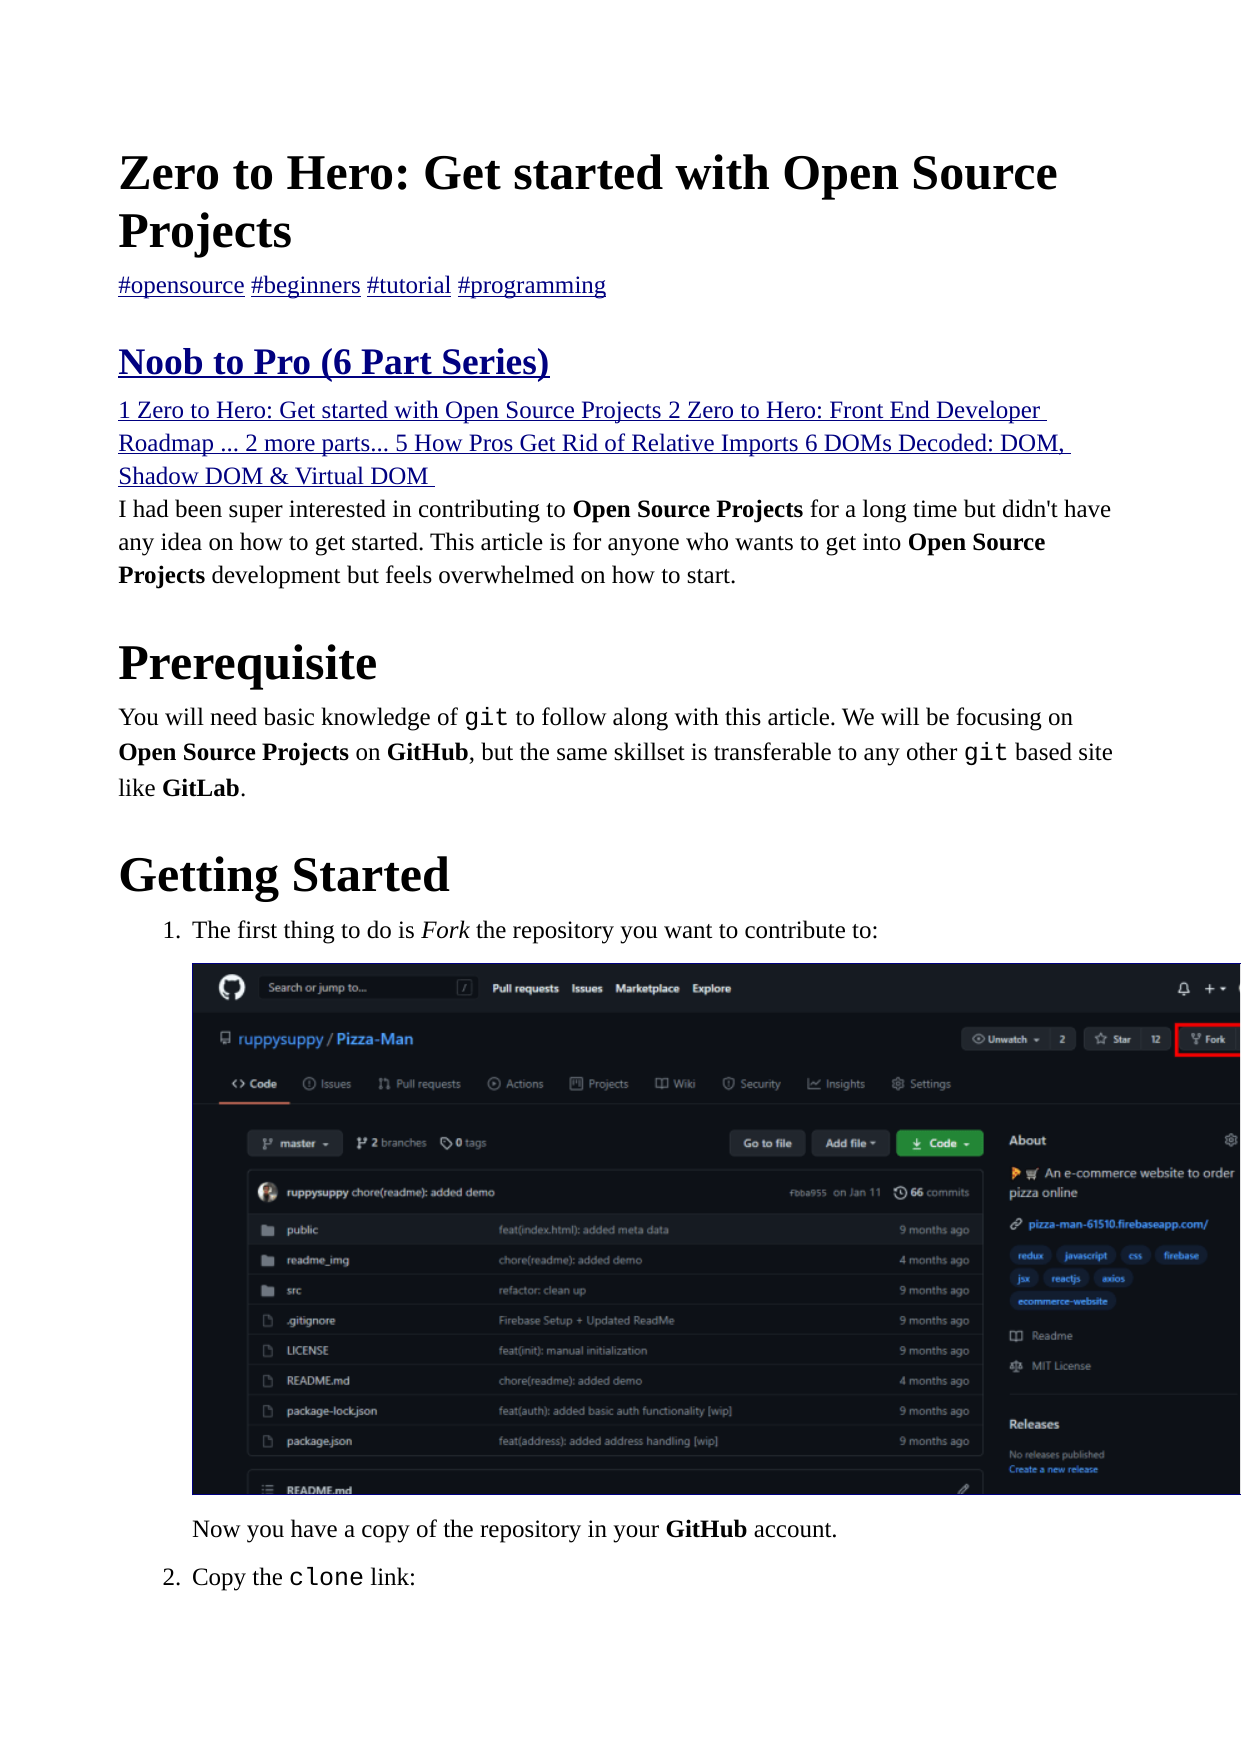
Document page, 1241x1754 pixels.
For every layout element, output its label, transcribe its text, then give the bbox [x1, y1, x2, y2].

subtitle Getting Started [118, 845, 1122, 903]
list The first thing to do is Fork the repository you want to contribute to: [162, 915, 1122, 944]
text 1 Zero to Hero: Get started with Open Source Projects 2 Zero to Hero: Front End Developer Roadmap ... 2 more parts... 5 How Pros Get Rid of Relative Imports 6 DOMs Decoded: DOM, Shadow DOM & Virtual DOM [118, 395, 1122, 489]
subtitle Prerequisite [118, 632, 1122, 690]
list Now you have a copy of the repository in your GitHub account. [162, 1514, 1122, 1543]
text I had been super interested in contributing to Open Source Projects for a long time but didn't have any idea on how to get started. This article is for anyone who wants to get into Open Source Projects development but feels overwhelmed on how to start. [118, 494, 1122, 588]
list Copy the clone link: [162, 1562, 1122, 1593]
text You will need basic knowledge of git to follow along with this article. We will be focusing on Open Source Projects on GitHub, but the same skillset is transferable to any other git based site like GitLab. [118, 702, 1122, 801]
subtitle Noob to Pro (6 Part Series) [118, 339, 1122, 382]
subtitle Zero to Hero: Get started with Open Source Projects [118, 143, 1122, 258]
picture [193, 964, 1241, 1494]
text #opensource #beginners #tutorial #programming [118, 271, 1122, 299]
